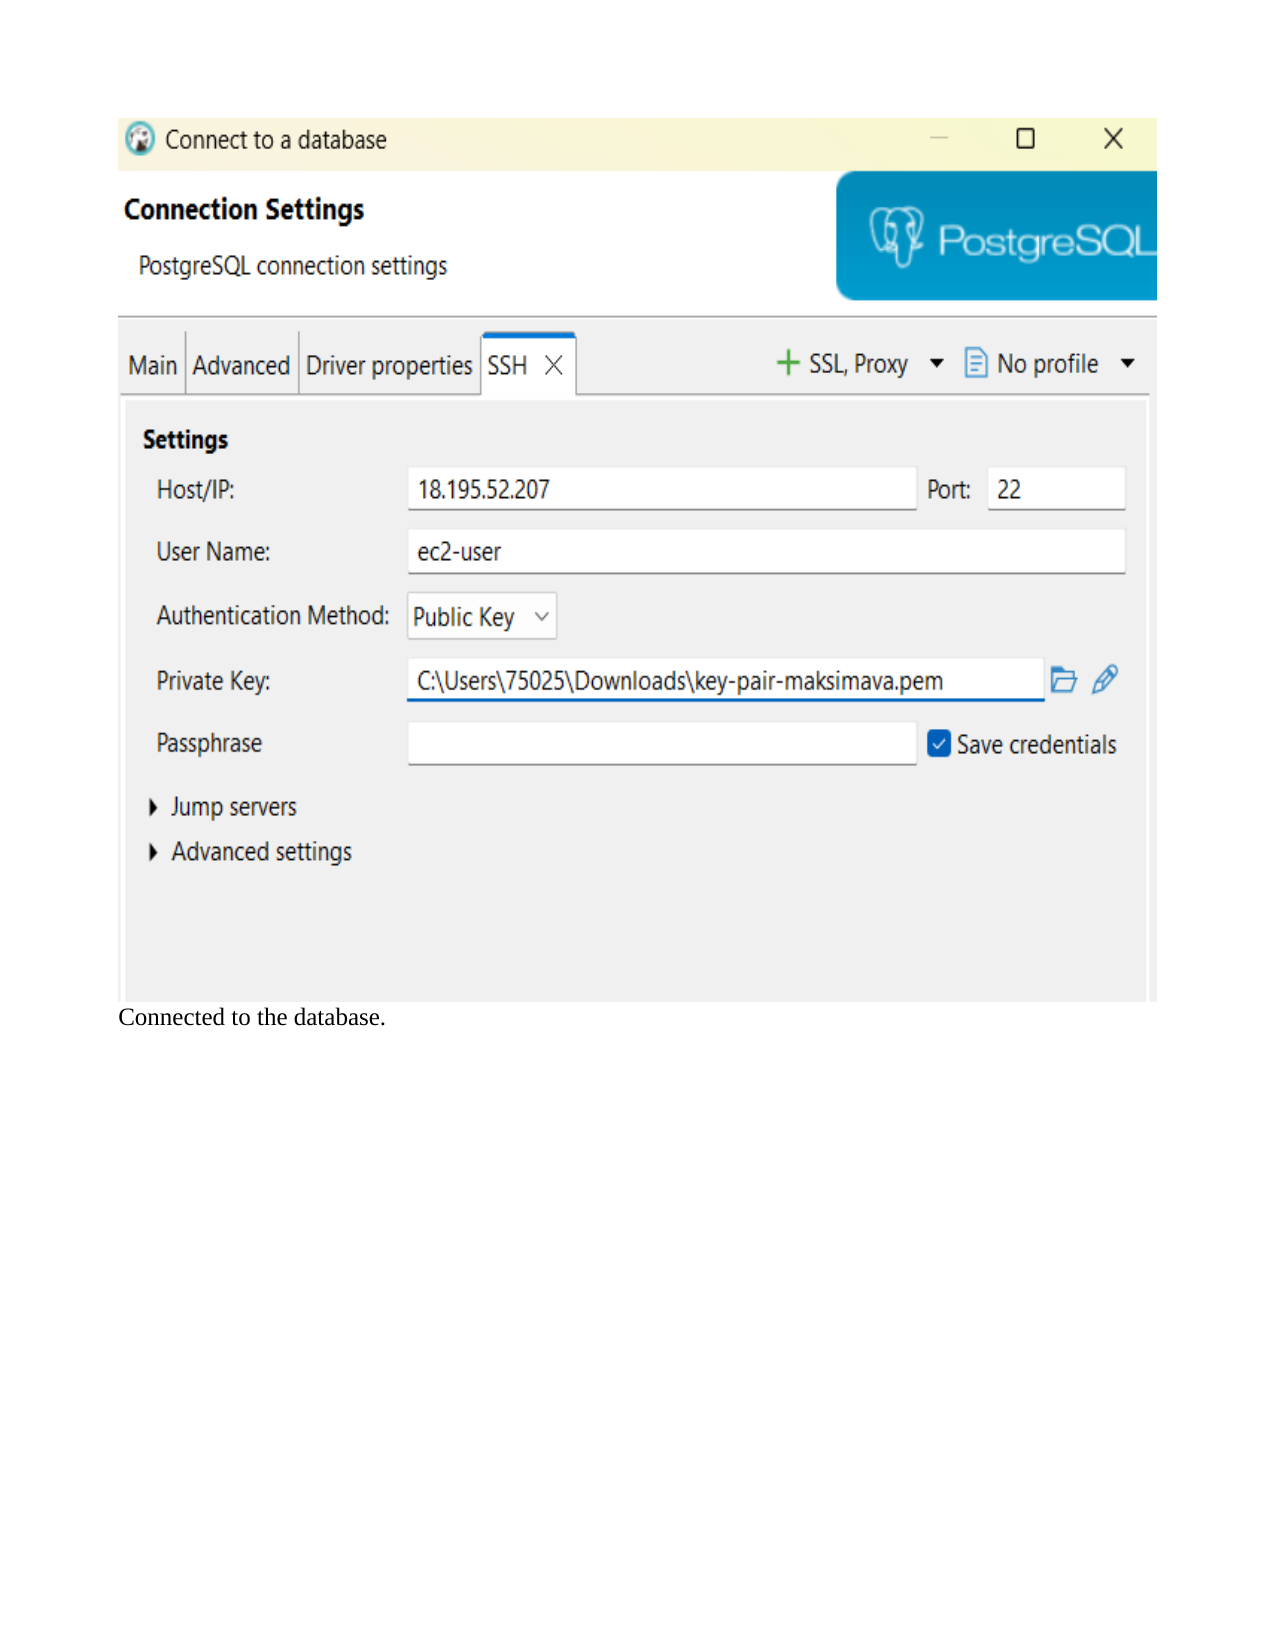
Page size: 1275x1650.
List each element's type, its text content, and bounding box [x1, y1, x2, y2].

picture [940, 224, 1157, 264]
picture [118, 118, 1157, 1002]
text Connected to the database. [118, 1002, 1157, 1031]
picture [870, 206, 924, 268]
